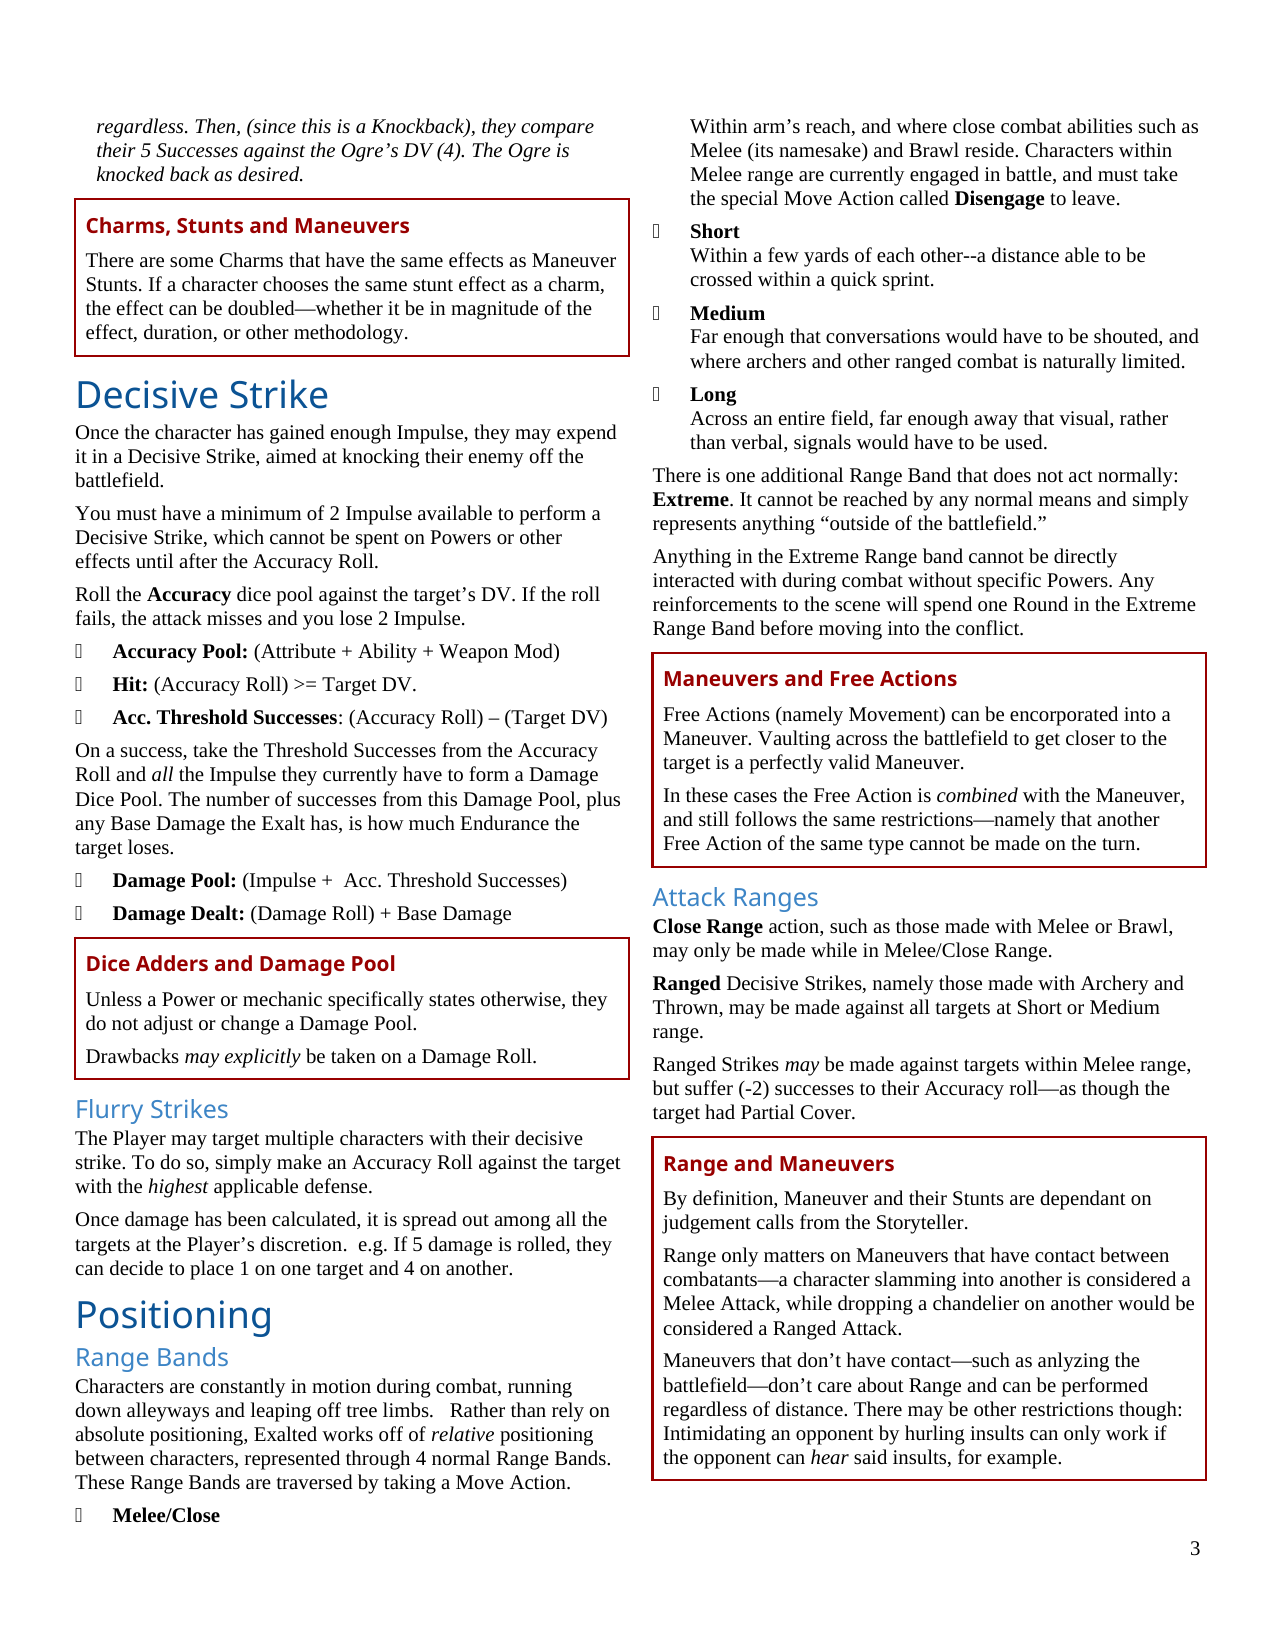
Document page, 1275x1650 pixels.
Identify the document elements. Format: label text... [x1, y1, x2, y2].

list Damage Dealt: (Damage Roll) + Base Damage [75, 901, 622, 925]
list Melee/Close Within arm’s reach, and where close combat abilities such as Melee (its namesake) and Brawl reside. Characters within Melee range are currently engaged in battle, and must take the special Move Action called Disengage to leave. [75, 1503, 622, 1527]
list Damage Pool: (Impulse + Acc. Threshold Successes) [75, 868, 622, 892]
list Short Within a few yards of each other--a distance able to be crossed within a quick sprint. [652, 219, 1200, 291]
text You must have a minimum of 2 Impulse available to perform a Decisive Strike, which cannot be spent on Powers or other effects until after the Accuracy Roll. [75, 501, 622, 573]
text Anything in the Extreme Range band cannot be directly interacted with during combat without specific Powers. Any reinforcements to the scene will spend one Round in the Extreme Range Band before moving into the conflict. [652, 544, 1200, 640]
table_header Dice Adders and Damage Pool Unless a Power or mechanic specifically states otherwise, they do not adjust or change a Damage Pool. Drawbacks may explicitly be taken on a Damage Roll. [76, 939, 628, 1078]
text Characters are constantly in motion during combat, running down alleyways and leaping off tree limbs. Rather than rely on absolute positioning, Exalted works off of relative positioning between characters, represented through 4 normal Range Bands. These Range Bands are traversed by taking a Move Action. [75, 1374, 622, 1494]
table_header Range and Maneuvers By definition, Maneuver and their Stunts are dependant on judgement calls from the Storyteller. Range only matters on Maneuvers that have contact between combatants—a character slamming into another is considered a Melee Attack, while dropping a chandelier on another would be considered a Ranged Attack. Maneuvers that don’t have contact—such as anlyzing the battlefield—don’t care about Range and can be performed regardless of distance. There may be other restrictions though: Intimidating an opponent by hurling insults can only work if the opponent can hear said insults, for example. [654, 1138, 1205, 1479]
subtitle Decisive Strike [75, 369, 622, 420]
list Long Across an entire field, far enough away that visual, rather than verbal, signals would have to be used. [652, 382, 1200, 454]
subtitle Flurry Strikes [75, 1092, 622, 1126]
list Hit: (Accuracy Roll) >= Target DV. [75, 672, 622, 696]
subtitle Range Bands [75, 1340, 622, 1374]
list Medium Far enough that conversations would have to be shouted, and where archers and other ranged combat is naturally limited. [652, 300, 1200, 373]
list Acc. Threshold Successes: (Accuracy Roll) – (Target DV) [75, 705, 622, 729]
text Ranged Strikes may be made against targets within Melee range, but suffer (-2) successes to their Accuracy roll—as though the target had Partial Cover. [652, 1052, 1200, 1124]
text Roll the Accuracy dice pool against the target’s DV. If the roll fails, the attack misses and you lose 2 Impulse. [75, 582, 622, 630]
text There is one additional Range Band that does not act normally: Extreme. It cannot be reached by any normal means and simply represents anything “outside of the battlefield.” [652, 463, 1200, 535]
text Once damage has been calculated, it is spread out among all the targets at the Player’s discretion. e.g. If 5 damage is rolled, they can decide to place 1 on one target and 4 on another. [75, 1207, 622, 1279]
table_header Maneuvers and Free Actions Free Actions (namely Movement) can be encorporated into a Maneuver. Vaulting across the battlefield to get closer to the target is a perfectly valid Maneuver. In these cases the Free Action is combined with the Maneuver, and still follows the same restrictions—namely that another Free Action of the same type cannot be made on the turn. [654, 654, 1205, 866]
list Melee/Close Within arm’s reach, and where close combat abilities such as Melee (its namesake) and Brawl reside. Characters within Melee range are currently engaged in battle, and must take the special Move Action called Disengage to leave. [652, 114, 1200, 210]
subtitle Attack Ranges [652, 880, 1200, 914]
list Accuracy Pool: (Attribute + Ability + Weapon Mod) [75, 639, 622, 663]
subtitle Positioning [75, 1288, 622, 1339]
text regardless. Then, (since this is a Knockback), they compare their 5 Successes against the Ogre’s DV (4). The Ogre is knocked back as desired. [96, 114, 622, 186]
table_header Charms, Stunts and Maneuvers There are some Charms that have the same effects as Maneuver Stunts. If a character chooses the same stunt effect as a charm, the effect can be doubled—whether it be in magnitude of the effect, duration, or other methodology. [76, 200, 628, 355]
text Ranged Decisive Strikes, namely those made with Archery and Thrown, may be made against all targets at Short or Medium range. [652, 971, 1200, 1043]
text Close Range action, such as those made with Melee or Brawl, may only be made while in Melee/Close Range. [652, 914, 1200, 962]
text The Player may target multiple characters with their decisive strike. To do so, simply make an Accuracy Roll against the target with the highest applicable defense. [75, 1126, 622, 1198]
text On a success, take the Threshold Successes from the Accuracy Roll and all the Impulse they currently have to form a Damage Dice Pool. The number of successes from this Damage Pool, plus any Base Damage the Exalt has, is how much Endurance the target loses. [75, 738, 622, 859]
text Once the character has gained enough Impulse, they may expend it in a Decisive Strike, aimed at knocking their enemy off the battlefield. [75, 420, 622, 492]
